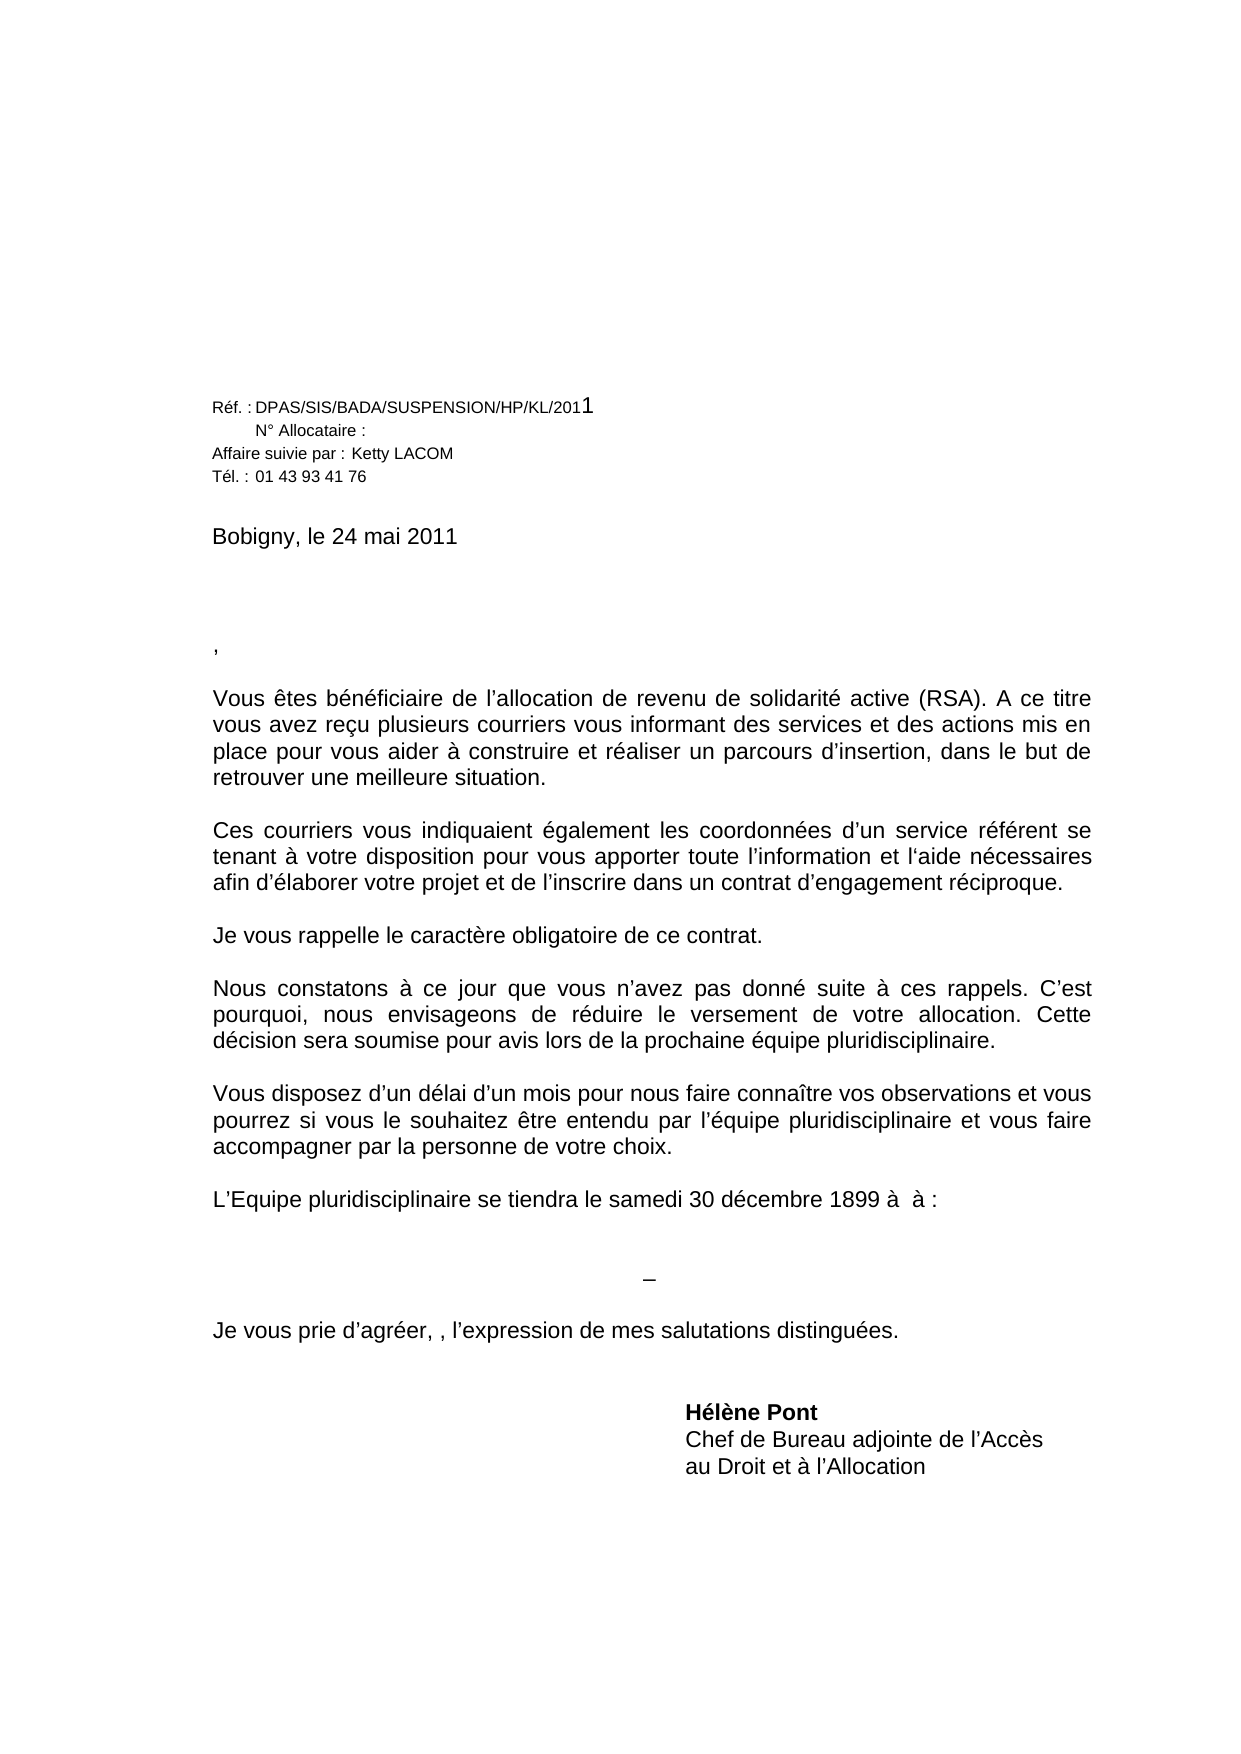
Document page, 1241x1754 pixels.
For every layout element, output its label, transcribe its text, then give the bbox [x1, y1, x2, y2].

text L’Equipe pluridisciplinaire se tiendra le samedi 30 décembre 1899 à à : [213, 1186, 1092, 1212]
text Nous constatons à ce jour que vous n’avez pas donné suite à ces rappels. C’est pourquoi, nous envisageons de réduire le versement de votre allocation. Cette décision sera soumise pour avis lors de la prochaine équipe pluridisciplinaire. [213, 975, 1092, 1054]
table_header [212, 278, 655, 361]
text Chef de Bureau adjointe de l’Accès [685, 1425, 1092, 1452]
text Vous disposez d’un délai d’un mois pour nous faire connaître vos observations et vous pourrez si vous le souhaitez être entendu par l’équipe pluridisciplinaire et vous faire accompagner par la personne de votre choix. [213, 1080, 1092, 1159]
table_cell Bobigny, le 24 mai 2011 [212, 523, 1159, 549]
table_cell [212, 510, 1159, 522]
text Je vous prie d’agréer, , l’expression de mes salutations distinguées. [213, 1317, 1092, 1344]
table_cell [212, 487, 655, 510]
table_cell DPAS/SIS/BADA/SUSPENSION/HP/KL/2011 N° Allocataire : [255, 395, 655, 441]
table_cell Ketty LACOM [351, 441, 655, 464]
text – [213, 1265, 1092, 1291]
table_cell Réf. : [212, 395, 255, 441]
text Je vous rappelle le caractère obligatoire de ce contrat. [213, 922, 1092, 948]
table_cell [212, 379, 655, 395]
table_cell 01 43 93 41 76 [255, 464, 655, 487]
table_cell Tél. : [212, 464, 255, 487]
text au Droit et à l’Allocation [685, 1452, 1092, 1479]
table_header [655, 278, 1159, 361]
text Hélène Pont [685, 1398, 1092, 1425]
text , [213, 631, 1092, 658]
table_cell [212, 361, 1159, 379]
table_cell [658, 379, 1159, 510]
text Vous êtes bénéficiaire de l’allocation de revenu de solidarité active (RSA). A ce titre vous avez reçu plusieurs courriers vous informant des services et des actions mis en place pour vous aider à construire et réaliser un parcours d’insertion, dans le but de retrouver une meilleure situation. [213, 685, 1092, 790]
text Ces courriers vous indiquaient également les coordonnées d’un service référent se tenant à votre disposition pour vous apporter toute l’information et l‘aide nécessaires afin d’élaborer votre projet et de l’inscrire dans un contrat d’engagement réciproque. [213, 817, 1092, 896]
table_cell Affaire suivie par : [212, 441, 351, 464]
